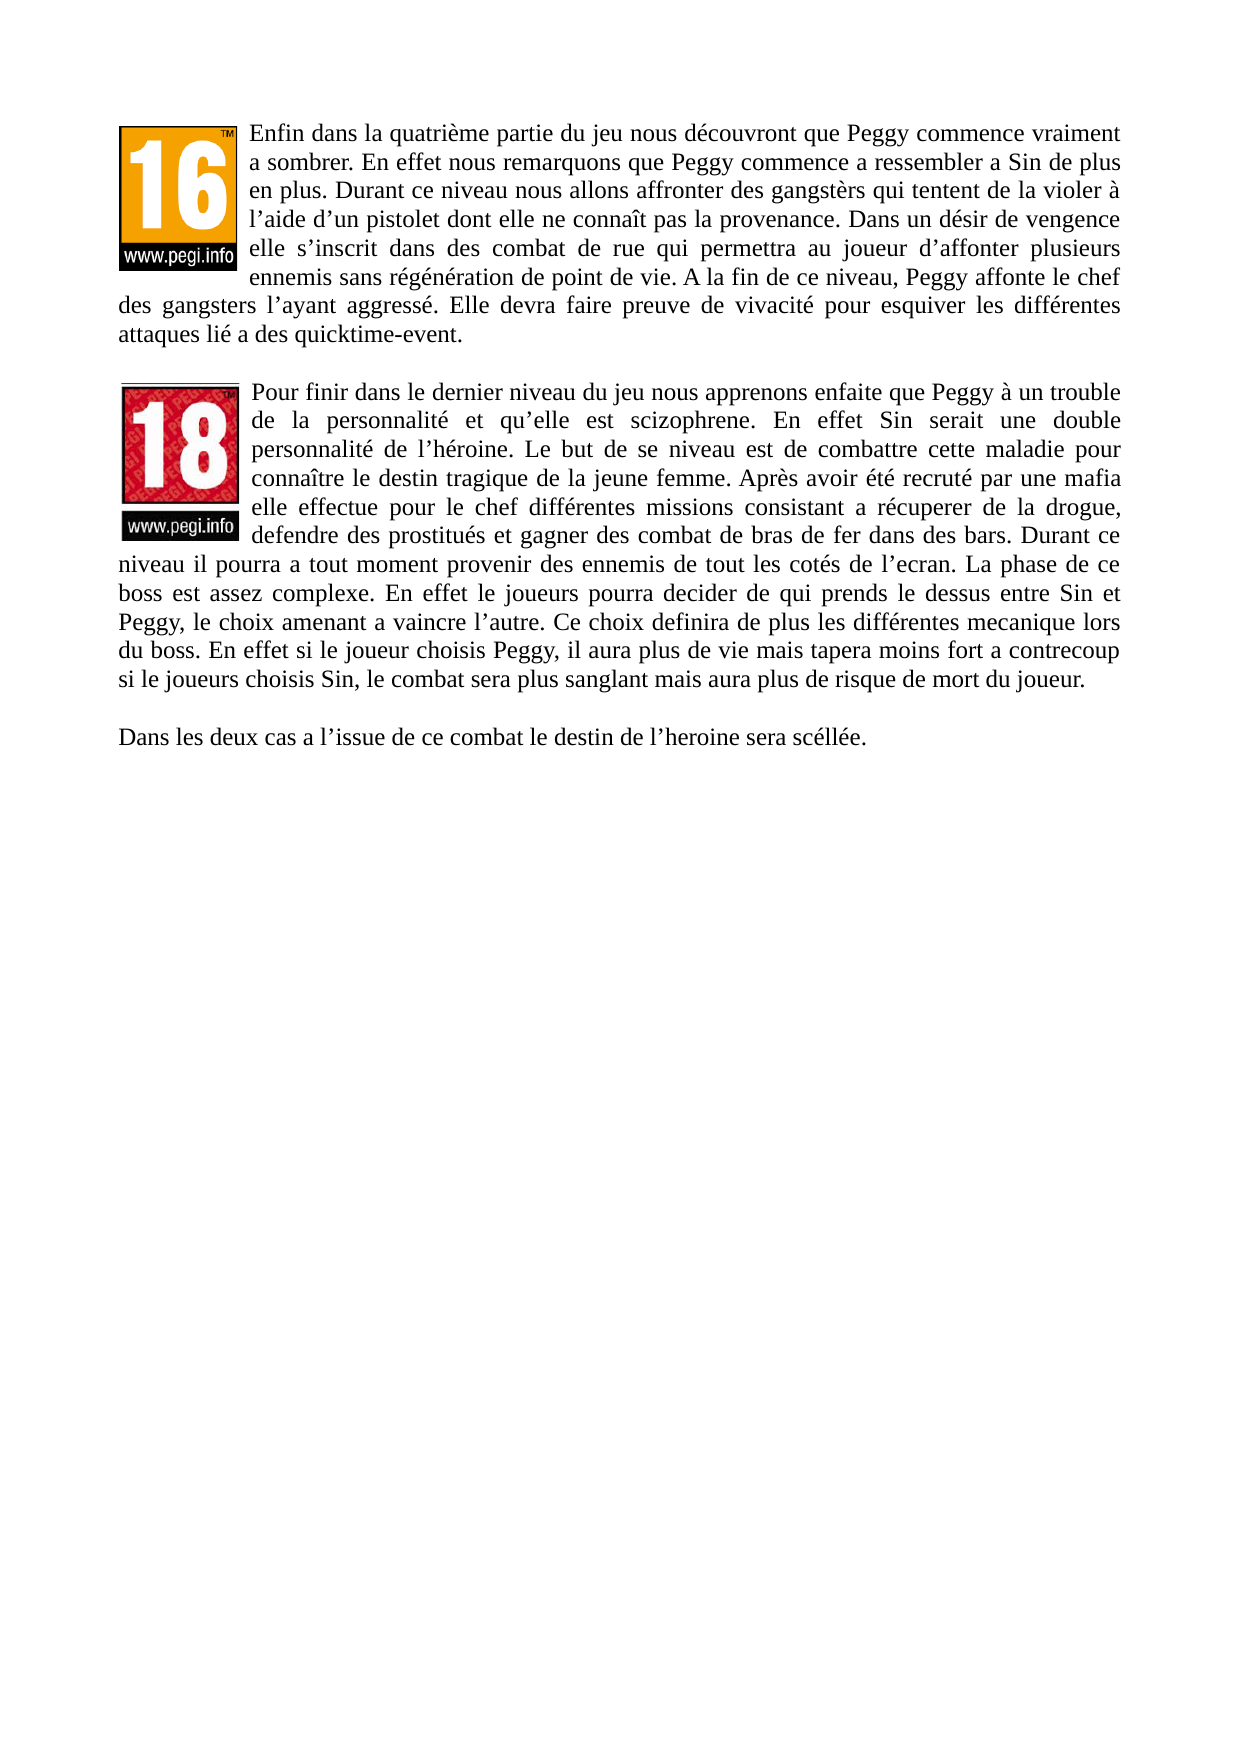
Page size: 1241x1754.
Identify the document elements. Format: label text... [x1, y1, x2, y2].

picture [121, 383, 240, 541]
text Enfin dans la quatrième partie du jeu nous découvront que Peggy commence vraiment a sombrer. En effet nous remarquons que Peggy commence a ressembler a Sin de plus en plus. Durant ce niveau nous allons affronter des gangstèrs qui tentent de la violer à l’aide d’un pistolet dont elle ne connaît pas la provenance. Dans un désir de vengence elle s’inscrit dans des combat de rue qui permettra au joueur d’affonter plusieurs ennemis sans régénération de point de vie. A la fin de ce niveau, Peggy affonte le chef des gangsters l’ayant aggressé. Elle devra faire preuve de vivacité pour esquiver les différentes attaques lié a des quicktime-event. [118, 118, 1122, 348]
text Dans les deux cas a l’issue de ce combat le destin de l’heroine sera scéllée. [118, 722, 1122, 751]
picture [119, 126, 238, 271]
text Pour finir dans le dernier niveau du jeu nous apprenons enfaite que Peggy à un trouble de la personnalité et qu’elle est scizophrene. En effet Sin serait une double personnalité de l’héroine. Le but de se niveau est de combattre cette maladie pour connaître le destin tragique de la jeune femme. Après avoir été recruté par une mafia elle effectue pour le chef différentes missions consistant a récuperer de la drogue, defendre des prostitués et gagner des combat de bras de fer dans des bars. Durant ce niveau il pourra a tout moment provenir des ennemis de tout les cotés de l’ecran. La phase de ce boss est assez complexe. En effet le joueurs pourra decider de qui prends le dessus entre Sin et Peggy, le choix amenant a vaincre l’autre. Ce choix definira de plus les différentes mecanique lors du boss. En effet si le joueur choisis Peggy, il aura plus de vie mais tapera moins fort a contrecoup si le joueurs choisis Sin, le combat sera plus sanglant mais aura plus de risque de mort du joueur. [118, 377, 1122, 693]
